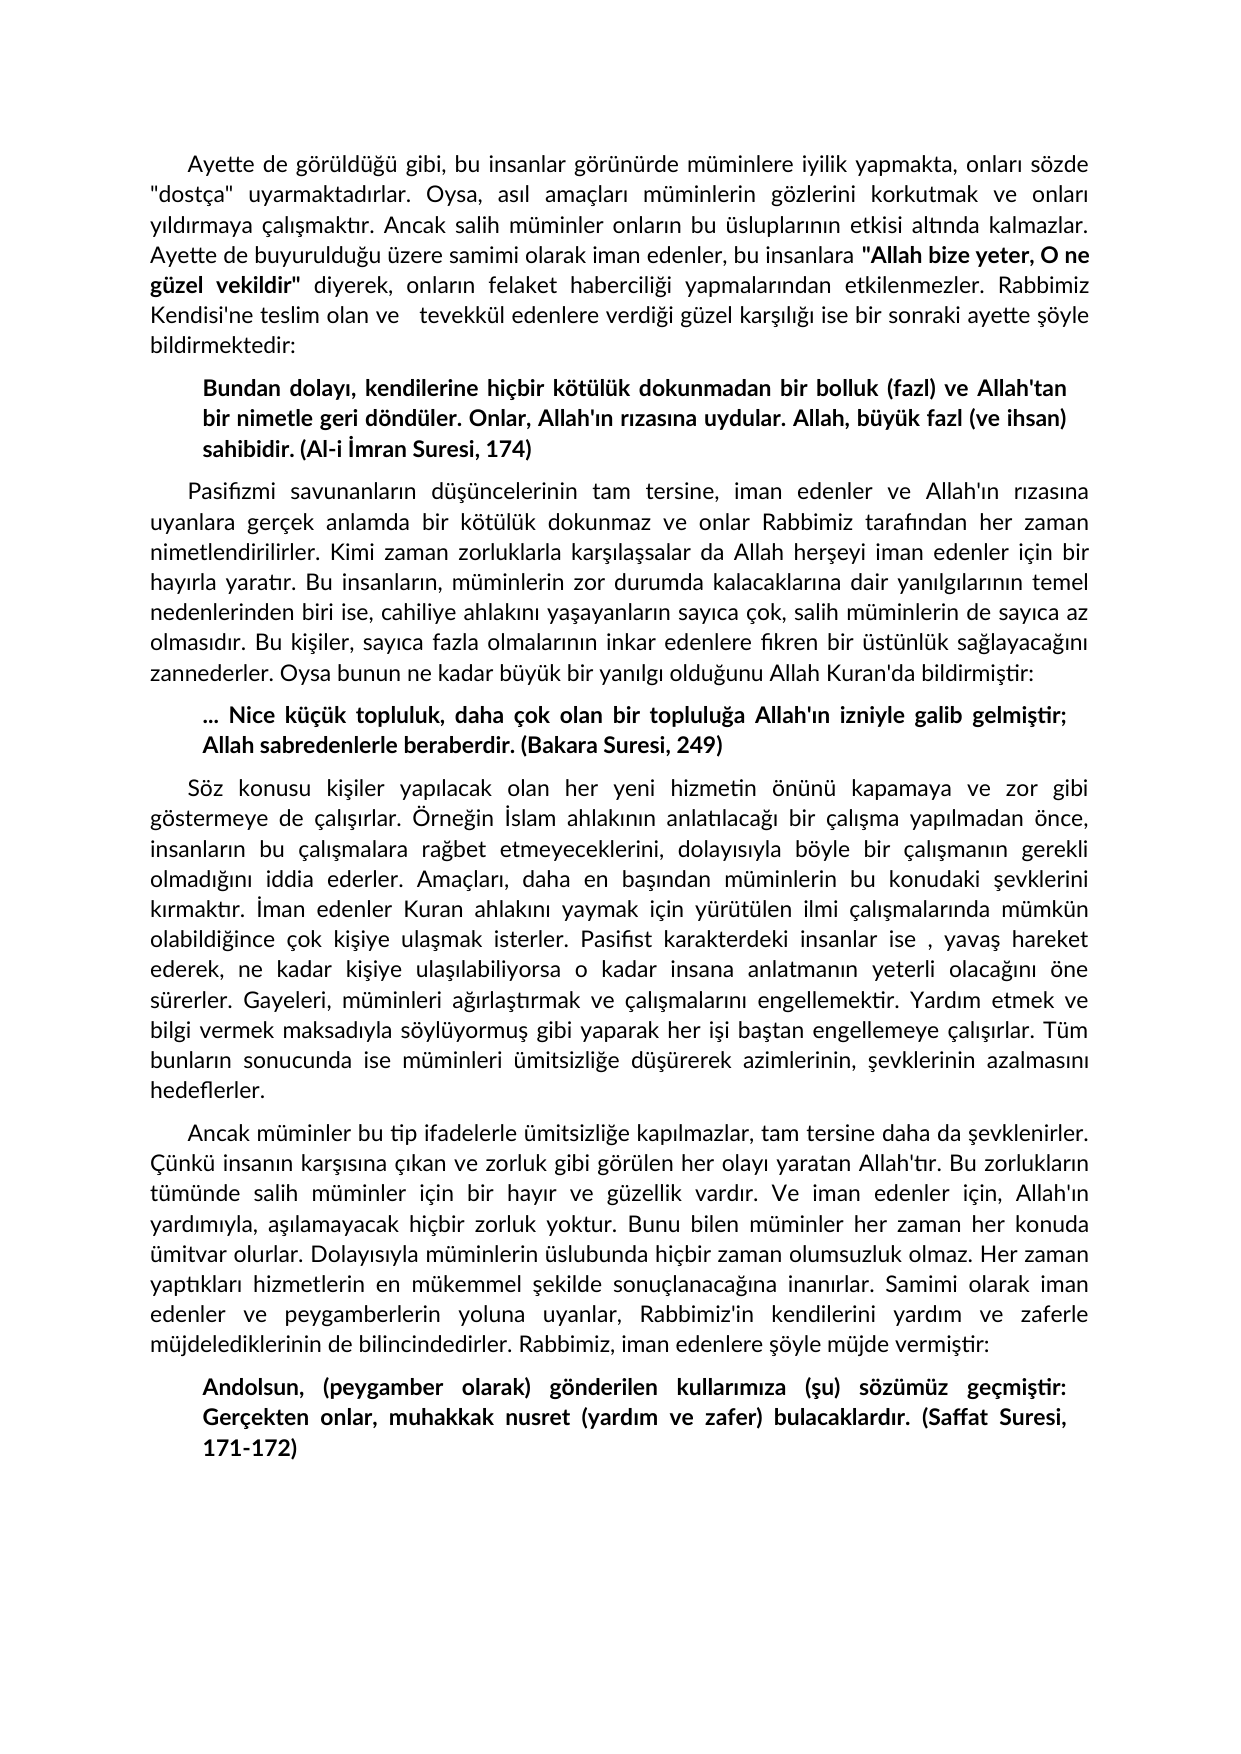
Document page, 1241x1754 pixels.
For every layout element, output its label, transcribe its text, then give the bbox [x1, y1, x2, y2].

text ... Nice küçük topluluk, daha çok olan bir topluluğa Allah'ın izniyle galib gelmiştir; Allah sabredenlerle beraberdir. (Bakara Suresi, 249) [202, 701, 1068, 759]
text Pasifizmi savunanların düşüncelerinin tam tersine, iman edenler ve Allah'ın rızasına uyanlara gerçek anlamda bir kötülük dokunmaz ve onlar Rabbimiz tarafından her zaman nimetlendirilirler. Kimi zaman zorluklarla karşılaşsalar da Allah herşeyi iman edenler için bir hayırla yaratır. Bu insanların, müminlerin zor durumda kalacaklarına dair yanılgılarının temel nedenlerinden biri ise, cahiliye ahlakını yaşayanların sayıca çok, salih müminlerin de sayıca az olmasıdır. Bu kişiler, sayıca fazla olmalarının inkar edenlere fikren bir üstünlük sağlayacağını zannederler. Oysa bunun ne kadar büyük bir yanılgı olduğunu Allah Kuran'da bildirmiştir: [150, 477, 1090, 686]
text Ayette de görüldüğü gibi, bu insanlar görünürde müminlere iyilik yapmakta, onları sözde "dostça" uyarmaktadırlar. Oysa, asıl amaçları müminlerin gözlerini korkutmak ve onları yıldırmaya çalışmaktır. Ancak salih müminler onların bu üsluplarının etkisi altında kalmazlar. Ayette de buyurulduğu üzere samimi olarak iman edenler, bu insanlara "Allah bize yeter, O ne güzel vekildir" diyerek, onların felaket haberciliği yapmalarından etkilenmezler. Rabbimiz Kendisi'ne teslim olan ve tevekkül edenlere verdiği güzel karşılığı ise bir sonraki ayette şöyle bildirmektedir: [150, 150, 1090, 359]
text Bundan dolayı, kendilerine hiçbir kötülük dokunmadan bir bolluk (fazl) ve Allah'tan bir nimetle geri döndüler. Onlar, Allah'ın rızasına uydular. Allah, büyük fazl (ve ihsan) sahibidir. (Al-i İmran Suresi, 174) [202, 374, 1068, 462]
text Andolsun, (peygamber olarak) gönderilen kullarımıza (şu) sözümüz geçmiştir: Gerçekten onlar, muhakkak nusret (yardım ve zafer) bulacaklardır. (Saffat Suresi, 171-172) [202, 1373, 1068, 1461]
text Ancak müminler bu tip ifadelerle ümitsizliğe kapılmazlar, tam tersine daha da şevklenirler. Çünkü insanın karşısına çıkan ve zorluk gibi görülen her olayı yaratan Allah'tır. Bu zorlukların tümünde salih müminler için bir hayır ve güzellik vardır. Ve iman edenler için, Allah'ın yardımıyla, aşılamayacak hiçbir zorluk yoktur. Bunu bilen müminler her zaman her konuda ümitvar olurlar. Dolayısıyla müminlerin üslubunda hiçbir zaman olumsuzluk olmaz. Her zaman yaptıkları hizmetlerin en mükemmel şekilde sonuçlanacağına inanırlar. Samimi olarak iman edenler ve peygamberlerin yoluna uyanlar, Rabbimiz'in kendilerini yardım ve zaferle müjdelediklerinin de bilincindedirler. Rabbimiz, iman edenlere şöyle müjde vermiştir: [150, 1119, 1090, 1358]
text Söz konusu kişiler yapılacak olan her yeni hizmetin önünü kapamaya ve zor gibi göstermeye de çalışırlar. Örneğin İslam ahlakının anlatılacağı bir çalışma yapılmadan önce, insanların bu çalışmalara rağbet etmeyeceklerini, dolayısıyla böyle bir çalışmanın gerekli olmadığını iddia ederler. Amaçları, daha en başından müminlerin bu konudaki şevklerini kırmaktır. İman edenler Kuran ahlakını yaymak için yürütülen ilmi çalışmalarında mümkün olabildiğince çok kişiye ulaşmak isterler. Pasifist karakterdeki insanlar ise , yavaş hareket ederek, ne kadar kişiye ulaşılabiliyorsa o kadar insana anlatmanın yeterli olacağını öne sürerler. Gayeleri, müminleri ağırlaştırmak ve çalışmalarını engellemektir. Yardım etmek ve bilgi vermek maksadıyla söylüyormuş gibi yaparak her işi baştan engellemeye çalışırlar. Tüm bunların sonucunda ise müminleri ümitsizliğe düşürerek azimlerinin, şevklerinin azalmasını hedeflerler. [150, 774, 1090, 1103]
